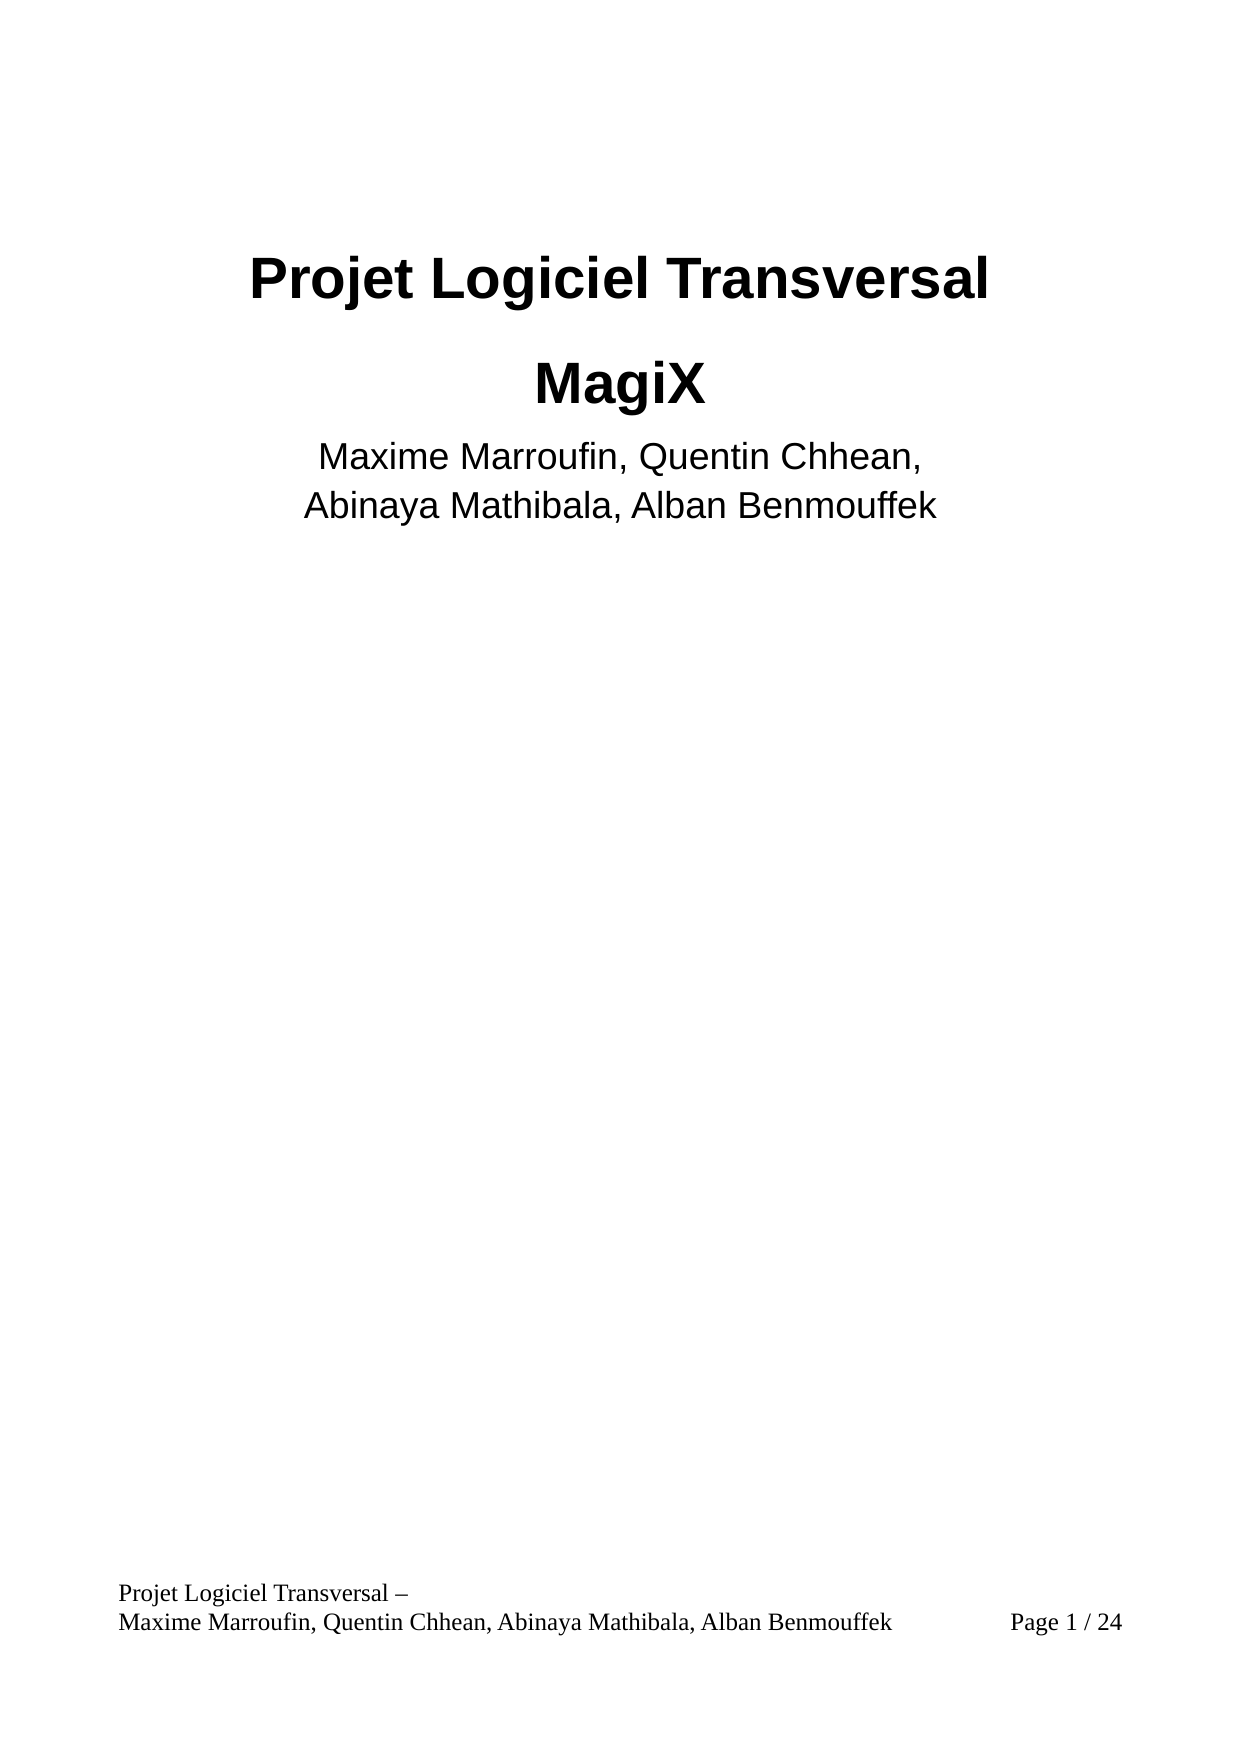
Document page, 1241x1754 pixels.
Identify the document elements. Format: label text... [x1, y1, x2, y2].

text Maxime Marroufin, Quentin Chhean, [118, 434, 1122, 477]
text ­ [118, 75, 1122, 104]
text Abinaya Mathibala, Alban Benmouffek [118, 483, 1122, 527]
text MagiX [118, 348, 1122, 415]
text Projet Logiciel Transversal [118, 244, 1122, 311]
